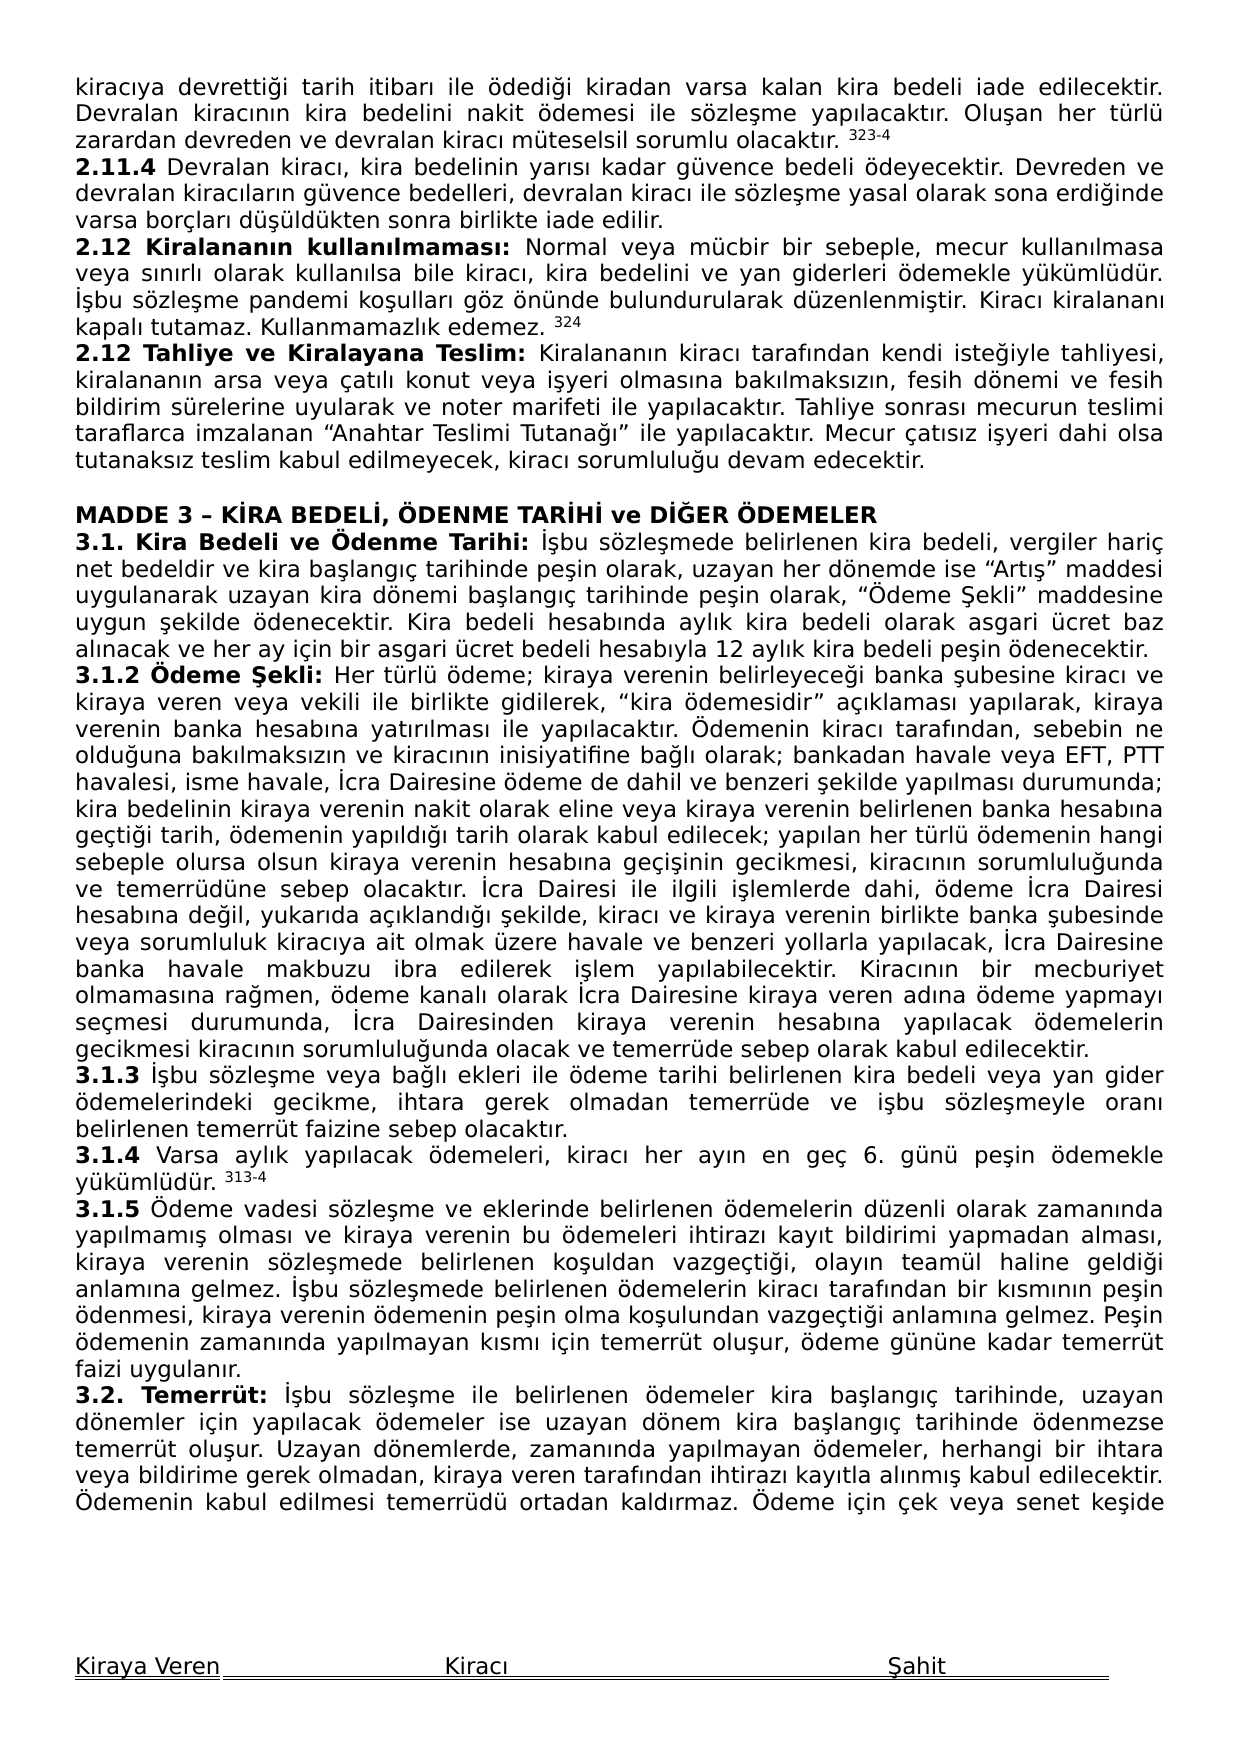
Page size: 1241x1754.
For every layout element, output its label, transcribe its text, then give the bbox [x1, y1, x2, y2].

text 3.2. Temerrüt: İşbu sözleşme ile belirlenen ödemeler kira başlangıç tarihinde, uzayan dönemler için yapılacak ödemeler ise uzayan dönem kira başlangıç tarihinde ödenmezse temerrüt oluşur. Uzayan dönemlerde, zamanında yapılmayan ödemeler, herhangi bir ihtara veya bildirime gerek olmadan, kiraya veren tarafından ihtirazı kayıtla alınmış kabul edilecektir. Ödemenin kabul edilmesi temerrüdü ortadan kaldırmaz. Ödeme için çek veya senet keşide [75, 1382, 1165, 1516]
text 3.1.4 Varsa aylık yapılacak ödemeleri, kiracı her ayın en geç 6. günü peşin ödemekle yükümlüdür. 313-4 [75, 1142, 1165, 1196]
text 3.1.5 Ödeme vadesi sözleşme ve eklerinde belirlenen ödemelerin düzenli olarak zamanında yapılmamış olması ve kiraya verenin bu ödemeleri ihtirazı kayıt bildirimi yapmadan alması, kiraya verenin sözleşmede belirlenen koşuldan vazgeçtiği, olayın teamül haline geldiği anlamına gelmez. İşbu sözleşmede belirlenen ödemelerin kiracı tarafından bir kısmının peşin ödenmesi, kiraya verenin ödemenin peşin olma koşulundan vazgeçtiği anlamına gelmez. Peşin ödemenin zamanında yapılmayan kısmı için temerrüt oluşur, ödeme gününe kadar temerrüt faizi uygulanır. [75, 1196, 1165, 1382]
text MADDE 3 – KİRA BEDELİ, ÖDENME TARİHİ ve DİĞER ÖDEMELER [75, 502, 1165, 529]
text 3.1. Kira Bedeli ve Ödenme Tarihi: İşbu sözleşmede belirlenen kira bedeli, vergiler hariç net bedeldir ve kira başlangıç tarihinde peşin olarak, uzayan her dönemde ise “Artış” maddesi uygulanarak uzayan kira dönemi başlangıç tarihinde peşin olarak, “Ödeme Şekli” maddesine uygun şekilde ödenecektir. Kira bedeli hesabında aylık kira bedeli olarak asgari ücret baz alınacak ve her ay için bir asgari ücret bedeli hesabıyla 12 aylık kira bedeli peşin ödenecektir. [75, 529, 1165, 662]
text 2.12 Kiralananın kullanılmaması: Normal veya mücbir bir sebeple, mecur kullanılmasa veya sınırlı olarak kullanılsa bile kiracı, kira bedelini ve yan giderleri ödemekle yükümlüdür. İşbu sözleşme pandemi koşulları göz önünde bulundurularak düzenlenmiştir. Kiracı kiralananı kapalı tutamaz. Kullanmamazlık edemez. 324 [75, 234, 1165, 340]
text 2.11.4 Devralan kiracı, kira bedelinin yarısı kadar güvence bedeli ödeyecektir. Devreden ve devralan kiracıların güvence bedelleri, devralan kiracı ile sözleşme yasal olarak sona erdiğinde varsa borçları düşüldükten sonra birlikte iade edilir. [75, 154, 1165, 234]
text 3.1.3 İşbu sözleşme veya bağlı ekleri ile ödeme tarihi belirlenen kira bedeli veya yan gider ödemelerindeki gecikme, ihtara gerek olmadan temerrüde ve işbu sözleşmeyle oranı belirlenen temerrüt faizine sebep olacaktır. [75, 1062, 1165, 1142]
text kiracıya devrettiği tarih itibarı ile ödediği kiradan varsa kalan kira bedeli iade edilecektir. Devralan kiracının kira bedelini nakit ödemesi ile sözleşme yapılacaktır. Oluşan her türlü zarardan devreden ve devralan kiracı müteselsil sorumlu olacaktır. 323-4 [75, 74, 1165, 154]
text 3.1.2 Ödeme Şekli: Her türlü ödeme; kiraya verenin belirleyeceği banka şubesine kiracı ve kiraya veren veya vekili ile birlikte gidilerek, “kira ödemesidir” açıklaması yapılarak, kiraya verenin banka hesabına yatırılması ile yapılacaktır. Ödemenin kiracı tarafından, sebebin ne olduğuna bakılmaksızın ve kiracının inisiyatifine bağlı olarak; bankadan havale veya EFT, PTT havalesi, isme havale, İcra Dairesine ödeme de dahil ve benzeri şekilde yapılması durumunda; kira bedelinin kiraya verenin nakit olarak eline veya kiraya verenin belirlenen banka hesabına geçtiği tarih, ödemenin yapıldığı tarih olarak kabul edilecek; yapılan her türlü ödemenin hangi sebeple olursa olsun kiraya verenin hesabına geçişinin gecikmesi, kiracının sorumluluğunda ve temerrüdüne sebep olacaktır. İcra Dairesi ile ilgili işlemlerde dahi, ödeme İcra Dairesi hesabına değil, yukarıda açıklandığı şekilde, kiracı ve kiraya verenin birlikte banka şubesinde veya sorumluluk kiracıya ait olmak üzere havale ve benzeri yollarla yapılacak, İcra Dairesine banka havale makbuzu ibra edilerek işlem yapılabilecektir. Kiracının bir mecburiyet olmamasına rağmen, ödeme kanalı olarak İcra Dairesine kiraya veren adına ödeme yapmayı seçmesi durumunda, İcra Dairesinden kiraya verenin hesabına yapılacak ödemelerin gecikmesi kiracının sorumluluğunda olacak ve temerrüde sebep olarak kabul edilecektir. [75, 662, 1165, 1062]
text 2.12 Tahliye ve Kiralayana Teslim: Kiralananın kiracı tarafından kendi isteğiyle tahliyesi, kiralananın arsa veya çatılı konut veya işyeri olmasına bakılmaksızın, fesih dönemi ve fesih bildirim sürelerine uyularak ve noter marifeti ile yapılacaktır. Tahliye sonrası mecurun teslimi taraflarca imzalanan “Anahtar Teslimi Tutanağı” ile yapılacaktır. Mecur çatısız işyeri dahi olsa tutanaksız teslim kabul edilmeyecek, kiracı sorumluluğu devam edecektir. [75, 340, 1165, 474]
